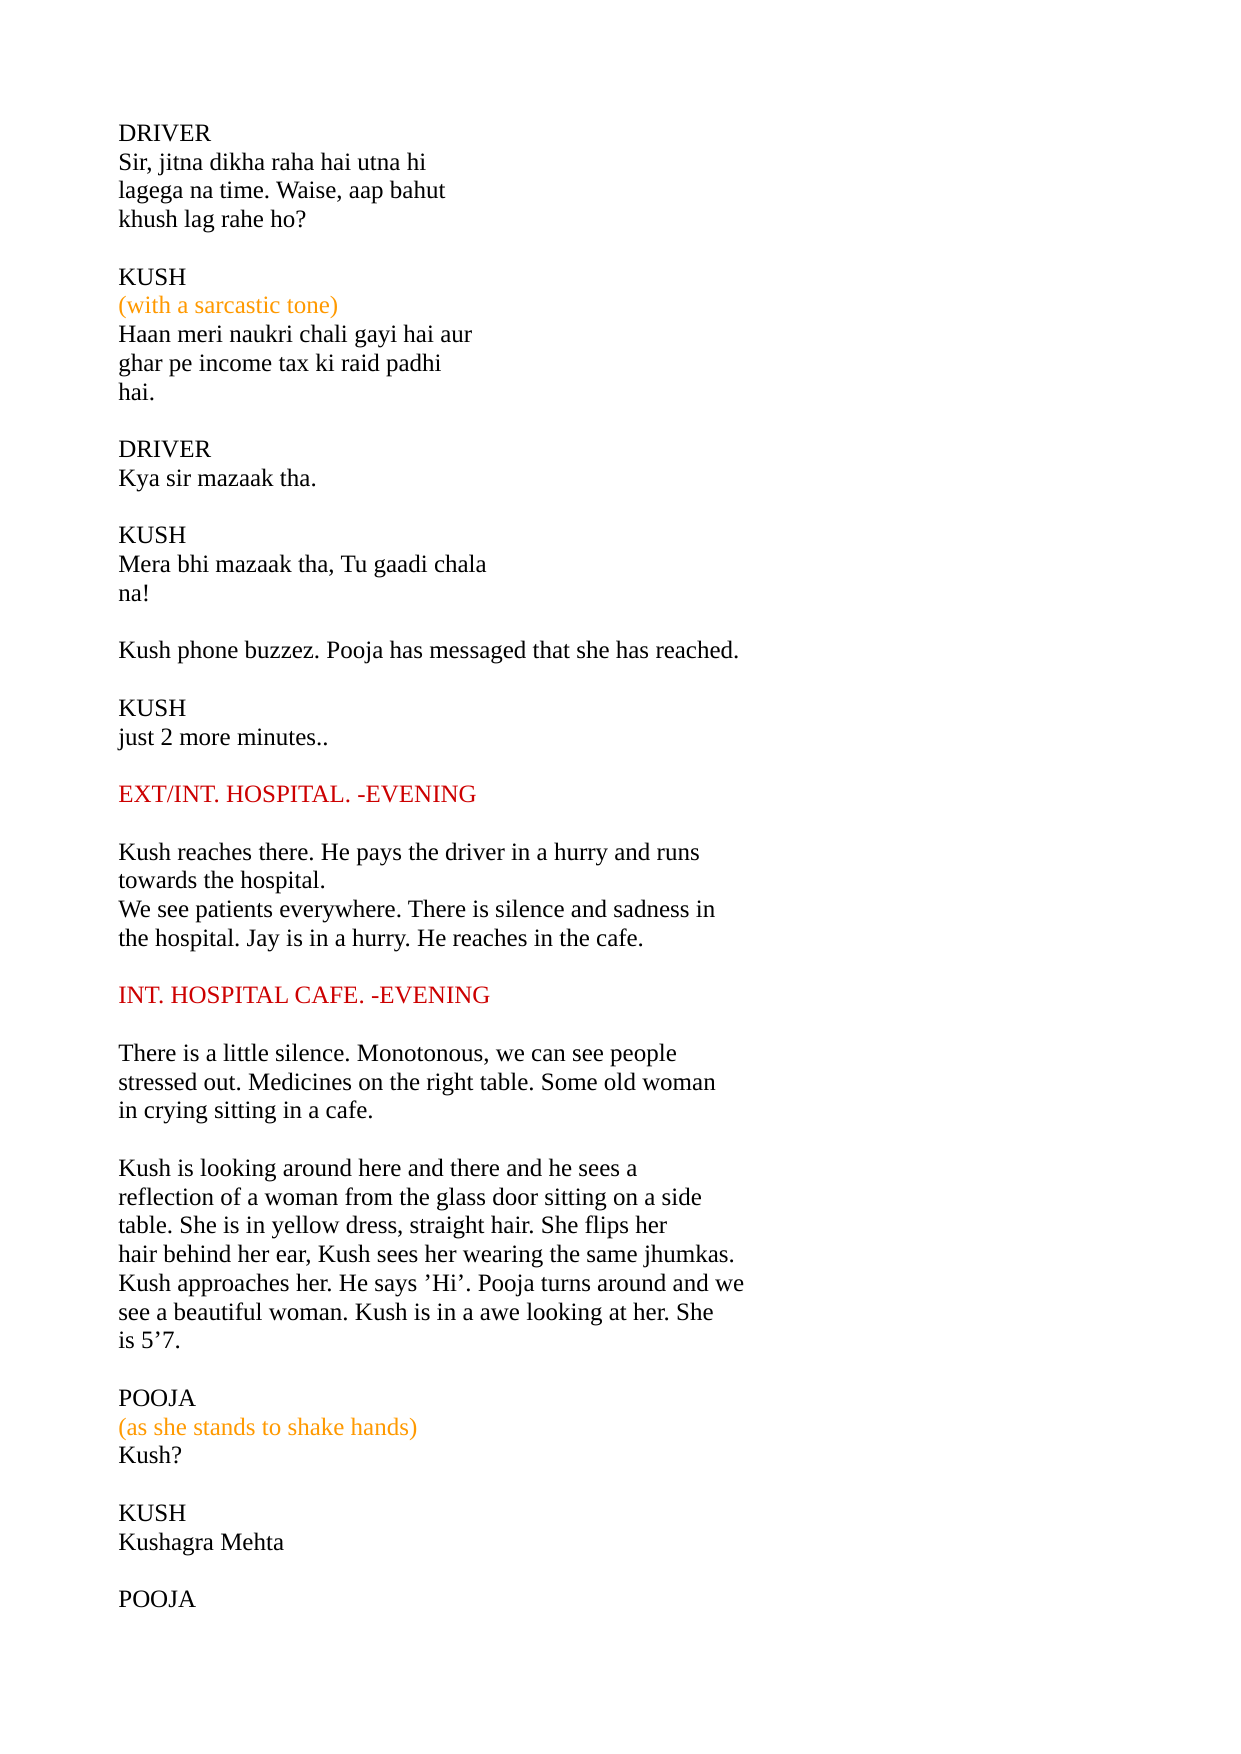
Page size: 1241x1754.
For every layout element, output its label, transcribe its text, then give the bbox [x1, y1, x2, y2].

text khush lag rahe ho? [118, 204, 1122, 233]
text reflection of a woman from the glass door sitting on a side [118, 1182, 1122, 1211]
text in crying sitting in a cafe. [118, 1096, 1122, 1124]
text lagega na time. Waise, aap bahut [118, 176, 1122, 204]
text KUSH [118, 262, 1122, 291]
text DRIVER [118, 434, 1122, 463]
text POOJA [118, 1584, 1122, 1613]
text hair behind her ear, Kush sees her wearing the same jhumkas. [118, 1239, 1122, 1268]
text towards the hospital. [118, 866, 1122, 894]
text POOJA [118, 1383, 1122, 1412]
text DRIVER [118, 118, 1122, 147]
text Haan meri naukri chali gayi hai aur [118, 319, 1122, 348]
text see a beautiful woman. Kush is in a awe looking at her. She [118, 1297, 1122, 1326]
text is 5’7. [118, 1326, 1122, 1354]
text Kush is looking around here and there and he sees a [118, 1153, 1122, 1182]
text ghar pe income tax ki raid padhi [118, 348, 1122, 377]
text (with a sarcastic tone) [118, 291, 1122, 319]
text There is a little silence. Monotonous, we can see people [118, 1038, 1122, 1067]
text KUSH [118, 693, 1122, 722]
text EXT/INT. HOSPITAL. -EVENING [118, 779, 1122, 808]
text Kush phone buzzez. Pooja has messaged that she has reached. [118, 636, 1122, 664]
text Kushagra Mehta [118, 1527, 1122, 1556]
text (as she stands to shake hands) [118, 1412, 1122, 1441]
text KUSH [118, 521, 1122, 549]
text Kush reaches there. He pays the driver in a hurry and runs [118, 837, 1122, 866]
text hai. [118, 377, 1122, 406]
text Sir, jitna dikha raha hai utna hi [118, 147, 1122, 176]
text Kush approaches her. He says ’Hi’. Pooja turns around and we [118, 1268, 1122, 1297]
text na! [118, 578, 1122, 607]
text INT. HOSPITAL CAFE. -EVENING [118, 981, 1122, 1009]
text KUSH [118, 1498, 1122, 1527]
text Kush? [118, 1441, 1122, 1469]
text Mera bhi mazaak tha, Tu gaadi chala [118, 549, 1122, 578]
text the hospital. Jay is in a hurry. He reaches in the cafe. [118, 923, 1122, 952]
text We see patients everywhere. There is silence and sadness in [118, 894, 1122, 923]
text stressed out. Medicines on the right table. Some old woman [118, 1067, 1122, 1096]
text just 2 more minutes.. [118, 722, 1122, 751]
text Kya sir mazaak tha. [118, 463, 1122, 492]
text table. She is in yellow dress, straight hair. She flips her [118, 1211, 1122, 1239]
